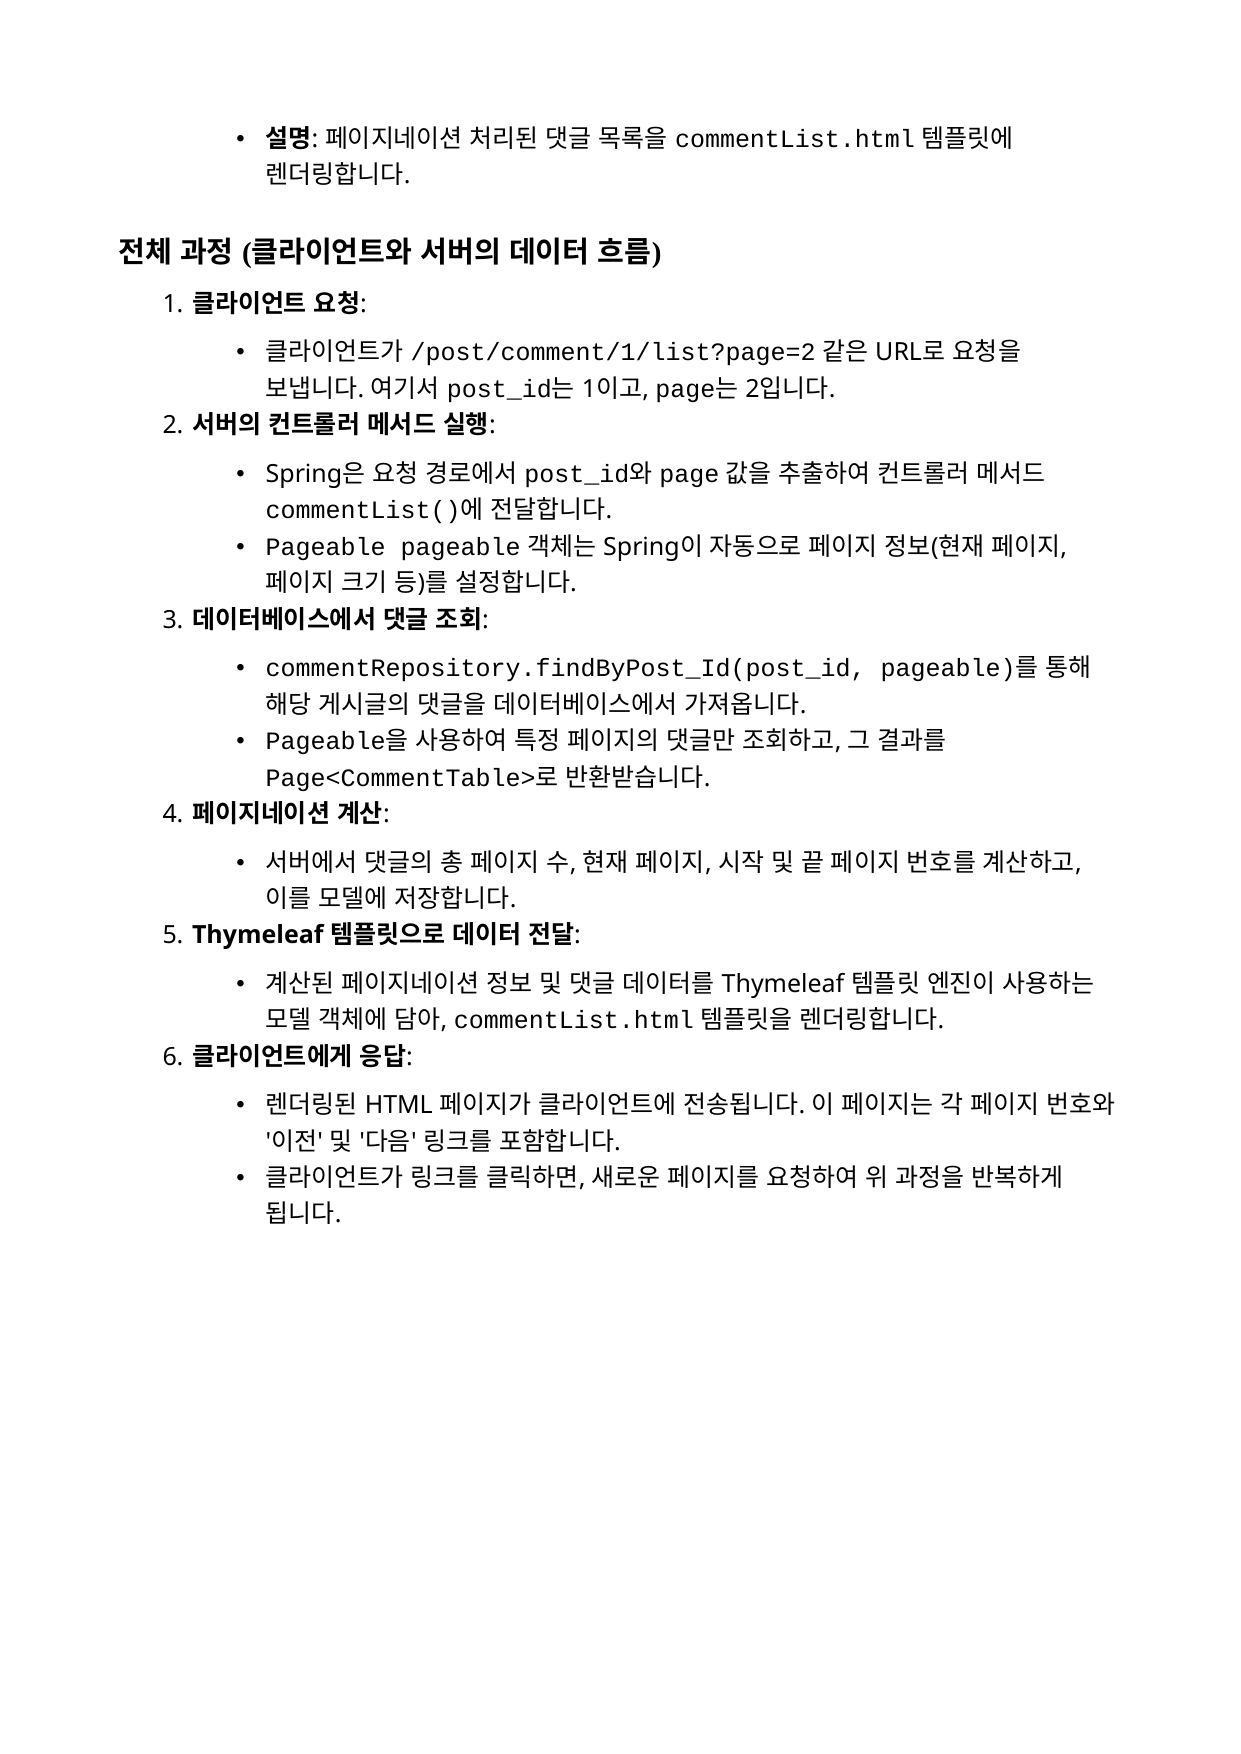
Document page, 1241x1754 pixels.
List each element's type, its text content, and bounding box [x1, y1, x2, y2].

list 계산된 페이지네이션 정보 및 댓글 데이터를 Thymeleaf 템플릿 엔진이 사용하는 모델 객체에 담아, commentList.html 템플릿을 렌더링합니다. [236, 963, 1122, 1036]
list 클라이언트가 /post/comment/1/list?page=2 같은 URL로 요청을 보냅니다. 여기서 post_id는 1이고, page는 2입니다. [236, 332, 1122, 405]
list 설명: 페이지네이션 처리된 댓글 목록을 commentList.html 템플릿에 렌더링합니다. [236, 118, 1122, 191]
list 클라이언트 요청: [162, 283, 1122, 319]
list 데이터베이스에서 댓글 조회: [162, 599, 1122, 635]
list 렌더링된 HTML 페이지가 클라이언트에 전송됩니다. 이 페이지는 각 페이지 번호와 '이전' 및 '다음' 링크를 포함합니다. [236, 1085, 1122, 1157]
list Spring은 요청 경로에서 post_id와 page 값을 추출하여 컨트롤러 메서드 commentList()에 전달합니다. [236, 453, 1122, 526]
list commentRepository.findByPost_Id(post_id, pageable)를 통해 해당 게시글의 댓글을 데이터베이스에서 가져옵니다. [236, 648, 1122, 721]
list Thymeleaf 템플릿으로 데이터 전달: [162, 915, 1122, 951]
list Pageable pageable 객체는 Spring이 자동으로 페이지 정보(현재 페이지, 페이지 크기 등)를 설정합니다. [236, 526, 1122, 599]
list 서버에서 댓글의 총 페이지 수, 현재 페이지, 시작 및 끝 페이지 번호를 계산하고, 이를 모델에 저장합니다. [236, 842, 1122, 915]
subtitle 전체 과정 (클라이언트와 서버의 데이터 흐름) [118, 228, 1122, 271]
list 페이지네이션 계산: [162, 793, 1122, 830]
list 클라이언트가 링크를 클릭하면, 새로운 페이지를 요청하여 위 과정을 반복하게 됩니다. [236, 1157, 1122, 1230]
list Pageable을 사용하여 특정 페이지의 댓글만 조회하고, 그 결과를 Page<CommentTable>로 반환받습니다. [236, 721, 1122, 793]
list 클라이언트에게 응답: [162, 1036, 1122, 1072]
list 서버의 컨트롤러 메서드 실행: [162, 405, 1122, 441]
